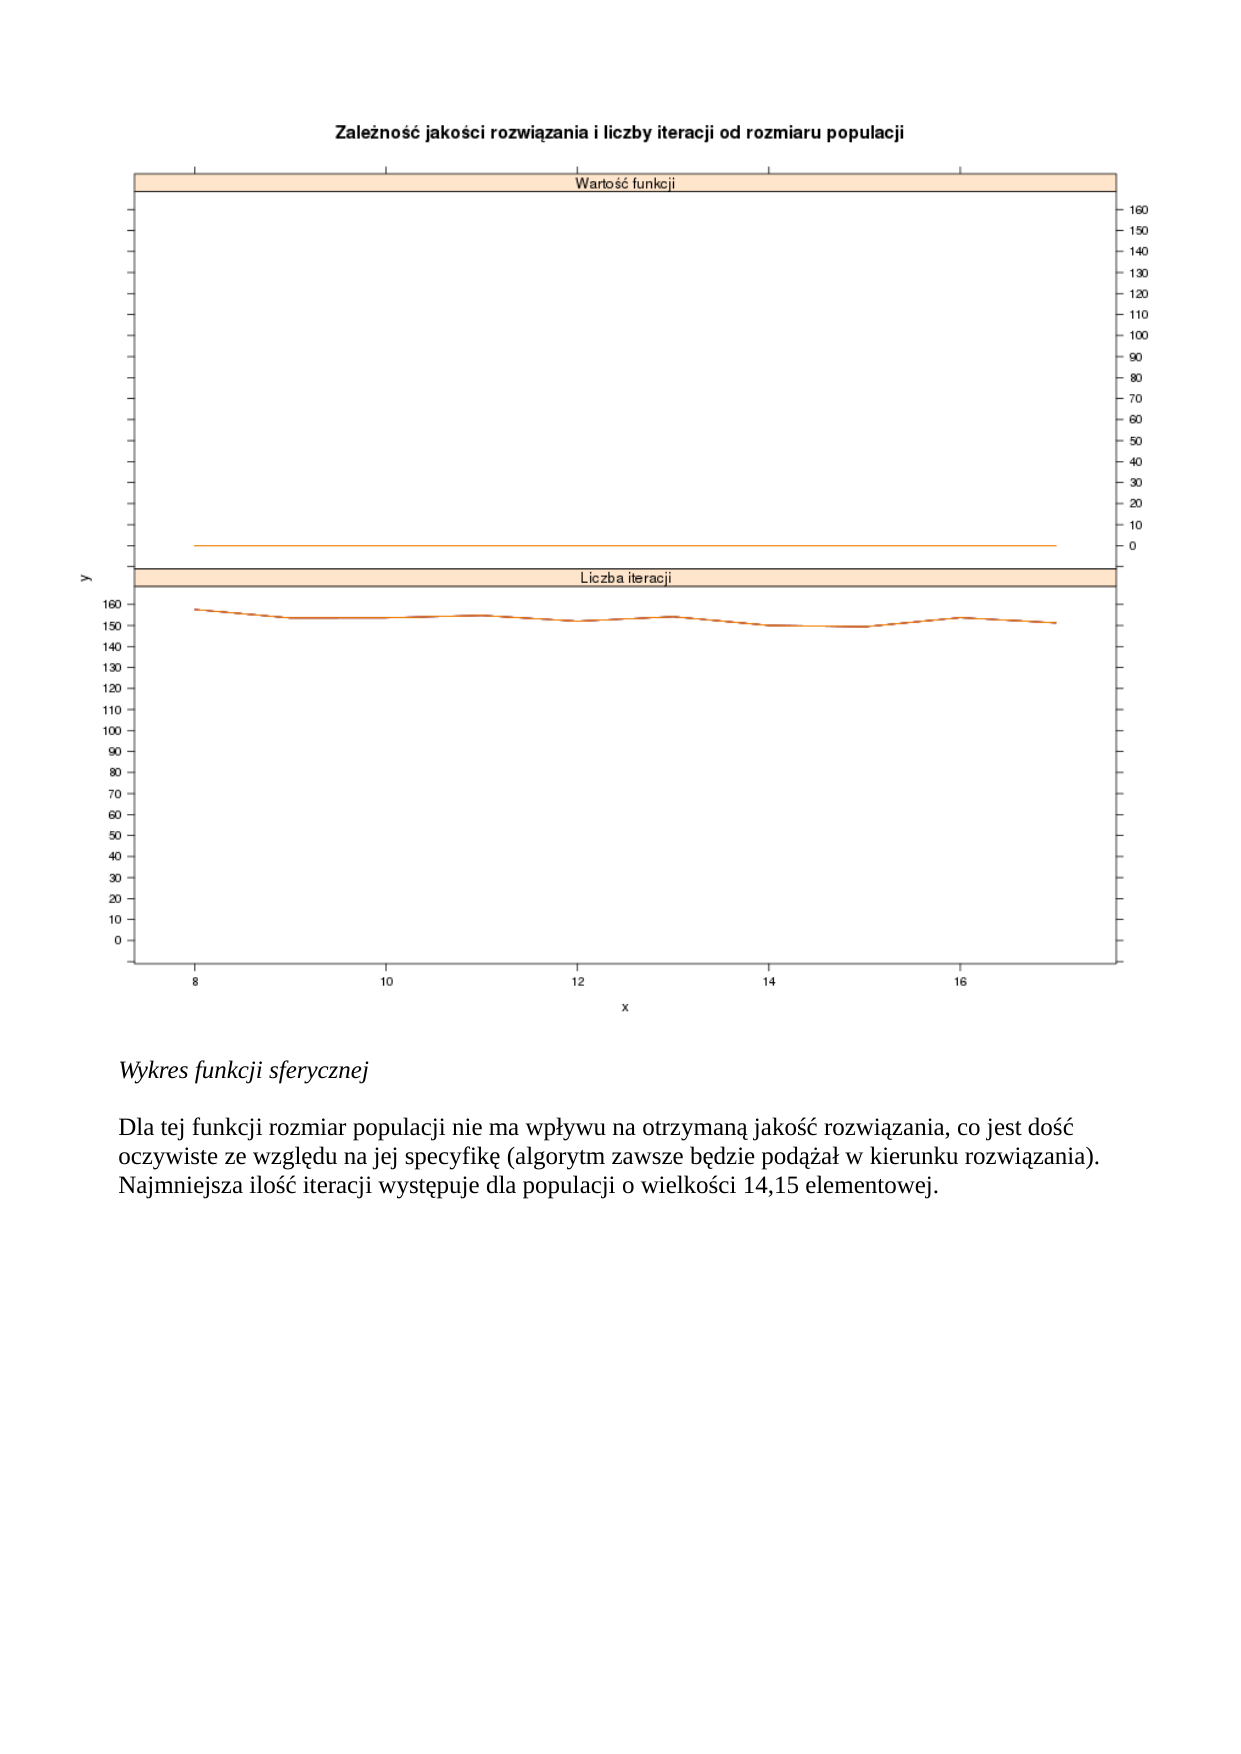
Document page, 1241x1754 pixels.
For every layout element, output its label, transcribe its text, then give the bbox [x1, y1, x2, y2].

picture [70, 118, 1170, 1026]
text Wykres funkcji sferycznej [118, 1055, 1122, 1083]
text Dla tej funkcji rozmiar populacji nie ma wpływu na otrzymaną jakość rozwiązania, co jest dość oczywiste ze względu na jej specyfikę (algorytm zawsze będzie podążał w kierunku rozwiązania). Najmniejsza ilość iteracji występuje dla populacji o wielkości 14,15 elementowej. [118, 1112, 1122, 1198]
